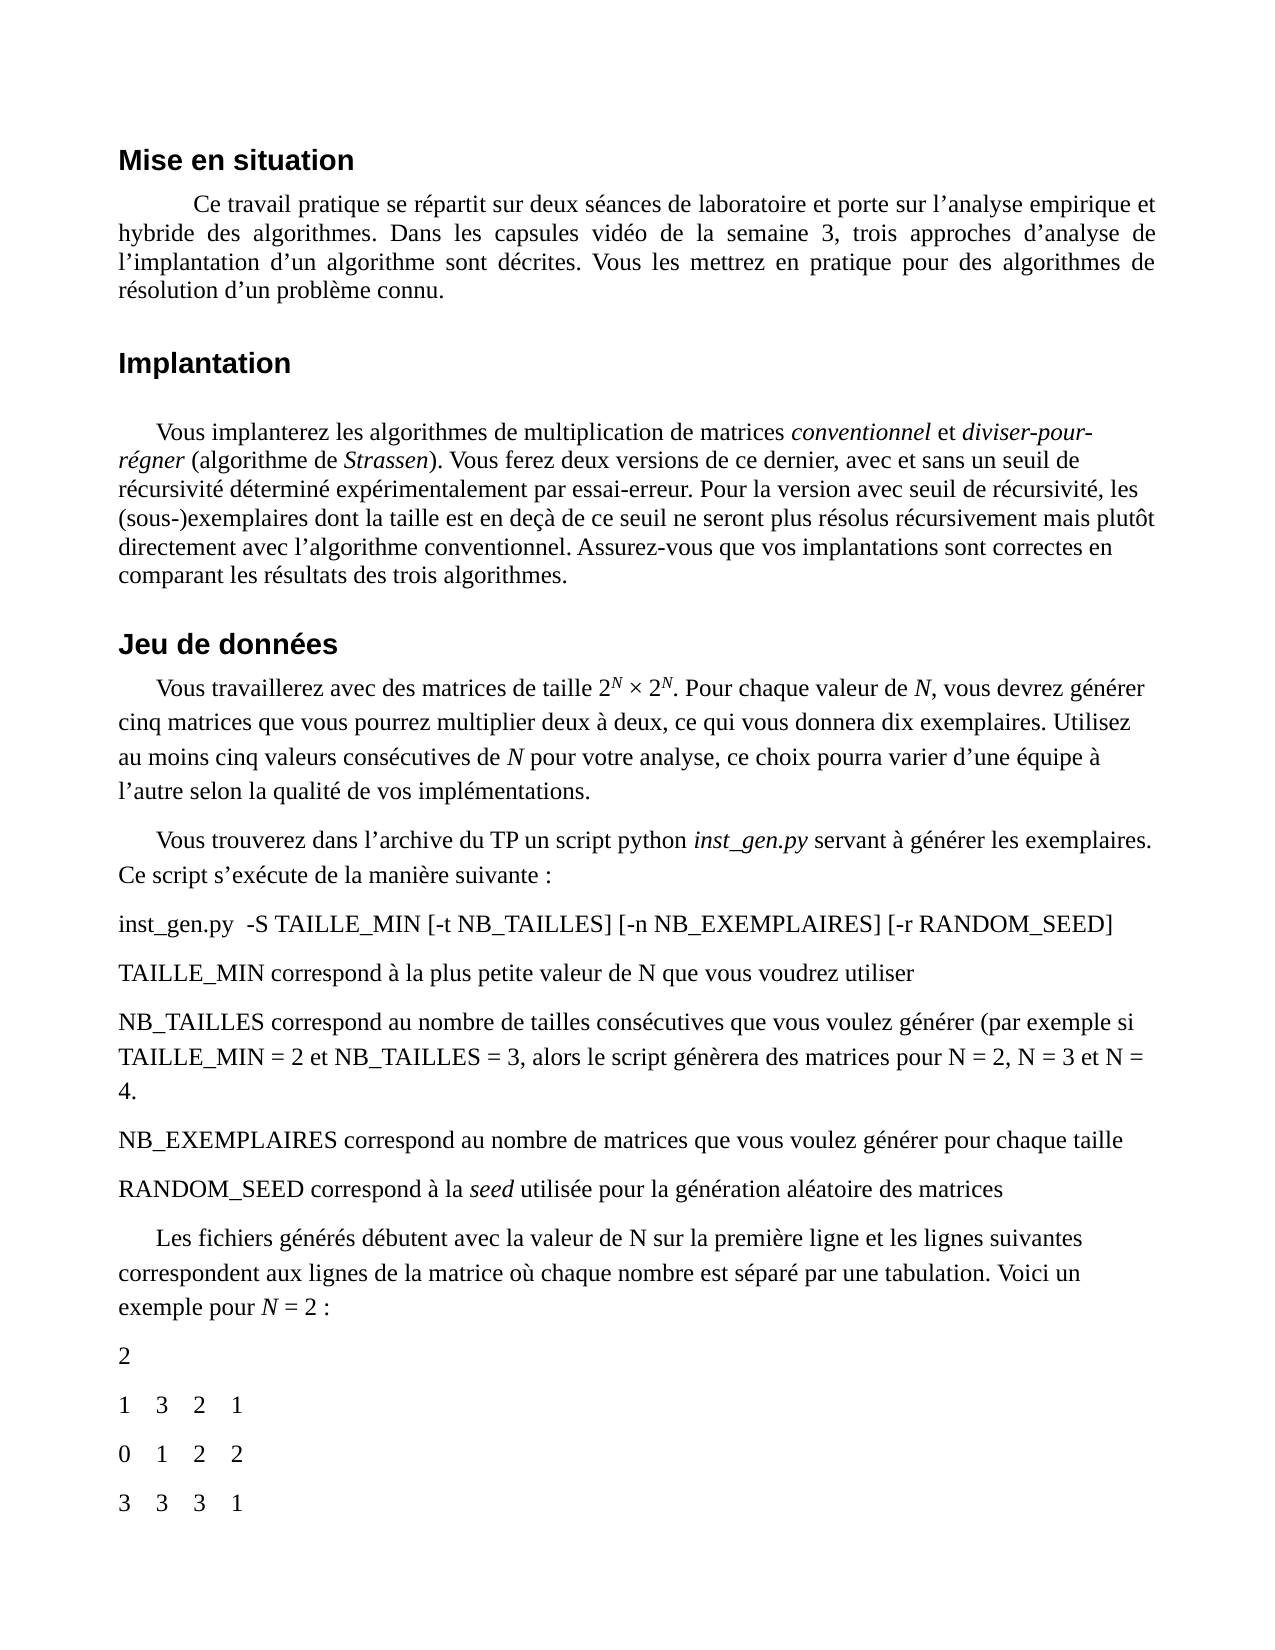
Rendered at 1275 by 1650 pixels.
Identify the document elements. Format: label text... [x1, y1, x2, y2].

text RANDOM_SEED correspond à la seed utilisée pour la génération aléatoire des matrices [118, 1174, 1157, 1203]
subtitle Jeu de données [118, 627, 1157, 660]
subtitle Vous implanterez les algorithmes de multiplication de matrices conventionnel et diviser-pour-régner (algorithme de Strassen). Vous ferez deux versions de ce dernier, avec et sans un seuil de récursivité déterminé expérimentalement par essai-erreur. Pour la version avec seuil de récursivité, les (sous-)exemplaires dont la taille est en deçà de ce seuil ne seront plus résolus récursivement mais plutôt directement avec l’algorithme conventionnel. Assurez-vous que vos implantations sont correctes en comparant les résultats des trois algorithmes. [118, 417, 1157, 589]
text 0 1 2 2 [118, 1439, 1157, 1468]
text 3 3 3 1 [118, 1488, 1157, 1517]
text 1 3 2 1 [118, 1390, 1157, 1419]
text Ce travail pratique se répartit sur deux séances de laboratoire et porte sur l’analyse empirique et hybride des algorithmes. Dans les capsules vidéo de la semaine 3, trois approches d’analyse de l’implantation d’un algorithme sont décrites. Vous les mettrez en pratique pour des algorithmes de résolution d’un problème connu. [118, 189, 1157, 304]
text Vous trouverez dans l’archive du TP un script python inst_gen.py servant à générer les exemplaires. Ce script s’exécute de la manière suivante : [118, 825, 1157, 889]
subtitle Implantation [118, 346, 1157, 379]
text 2 [118, 1341, 1157, 1370]
text Vous travaillerez avec des matrices de taille 2N × 2N. Pour chaque valeur de N, vous devrez générer cinq matrices que vous pourrez multiplier deux à deux, ce qui vous donnera dix exemplaires. Utilisez au moins cinq valeurs consécutives de N pour votre analyse, ce choix pourra varier d’une équipe à l’autre selon la qualité de vos implémentations. [118, 673, 1157, 805]
text NB_EXEMPLAIRES correspond au nombre de matrices que vous voulez générer pour chaque taille [118, 1125, 1157, 1154]
subtitle Mise en situation [118, 143, 1157, 177]
text inst_gen.py -S TAILLE_MIN [-t NB_TAILLES] [-n NB_EXEMPLAIRES] [-r RANDOM_SEED] [118, 909, 1157, 938]
text NB_TAILLES correspond au nombre de tailles consécutives que vous voulez générer (par exemple si TAILLE_MIN = 2 et NB_TAILLES = 3, alors le script génèrera des matrices pour N = 2, N = 3 et N = 4. [118, 1007, 1157, 1105]
text Les fichiers générés débutent avec la valeur de N sur la première ligne et les lignes suivantes correspondent aux lignes de la matrice où chaque nombre est séparé par une tabulation. Voici un exemple pour N = 2 : [118, 1223, 1157, 1321]
text TAILLE_MIN correspond à la plus petite valeur de N que vous voudrez utiliser [118, 958, 1157, 987]
